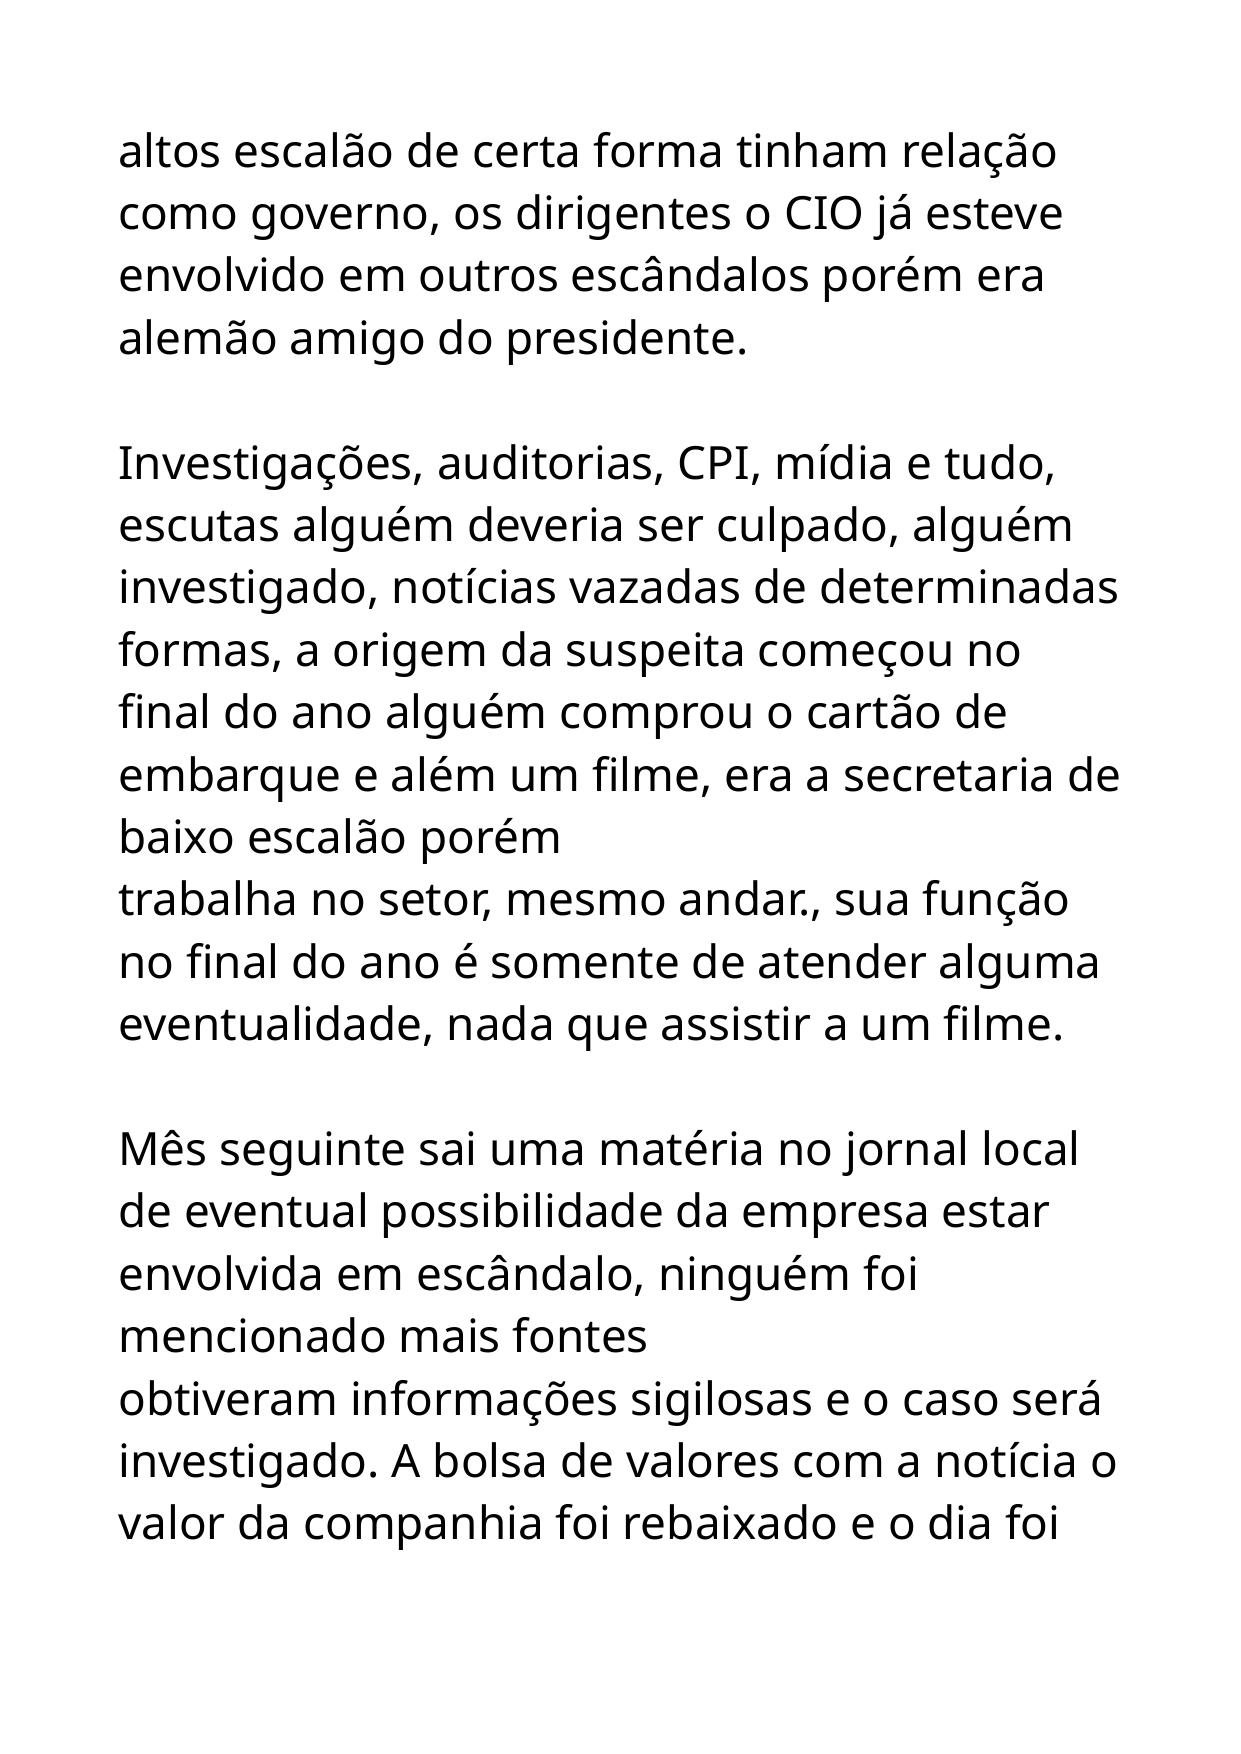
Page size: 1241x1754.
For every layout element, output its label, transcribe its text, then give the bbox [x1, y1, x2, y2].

text Mês seguinte sai uma matéria no jornal local de eventual possibilidade da empresa estar envolvida em escândalo, ninguém foi mencionado mais fontes [118, 1116, 1122, 1366]
text Investigações, auditorias, CPI, mídia e tudo, escutas alguém deveria ser culpado, alguém investigado, notícias vazadas de determinadas formas, a origem da suspeita começou no final do ano alguém comprou o cartão de embarque e além um filme, era a secretaria de baixo escalão porém [118, 430, 1122, 867]
text obtiveram informações sigilosas e o caso será investigado. A bolsa de valores com a notícia o valor da companhia foi rebaixado e o dia foi [118, 1366, 1122, 1553]
text trabalha no setor, mesmo andar., sua função no final do ano é somente de atender alguma eventualidade, nada que assistir a um filme. [118, 867, 1122, 1054]
text altos escalão de certa forma tinham relação como governo, os dirigentes o CIO já esteve envolvido em outros escândalos porém era alemão amigo do presidente. [118, 118, 1122, 368]
